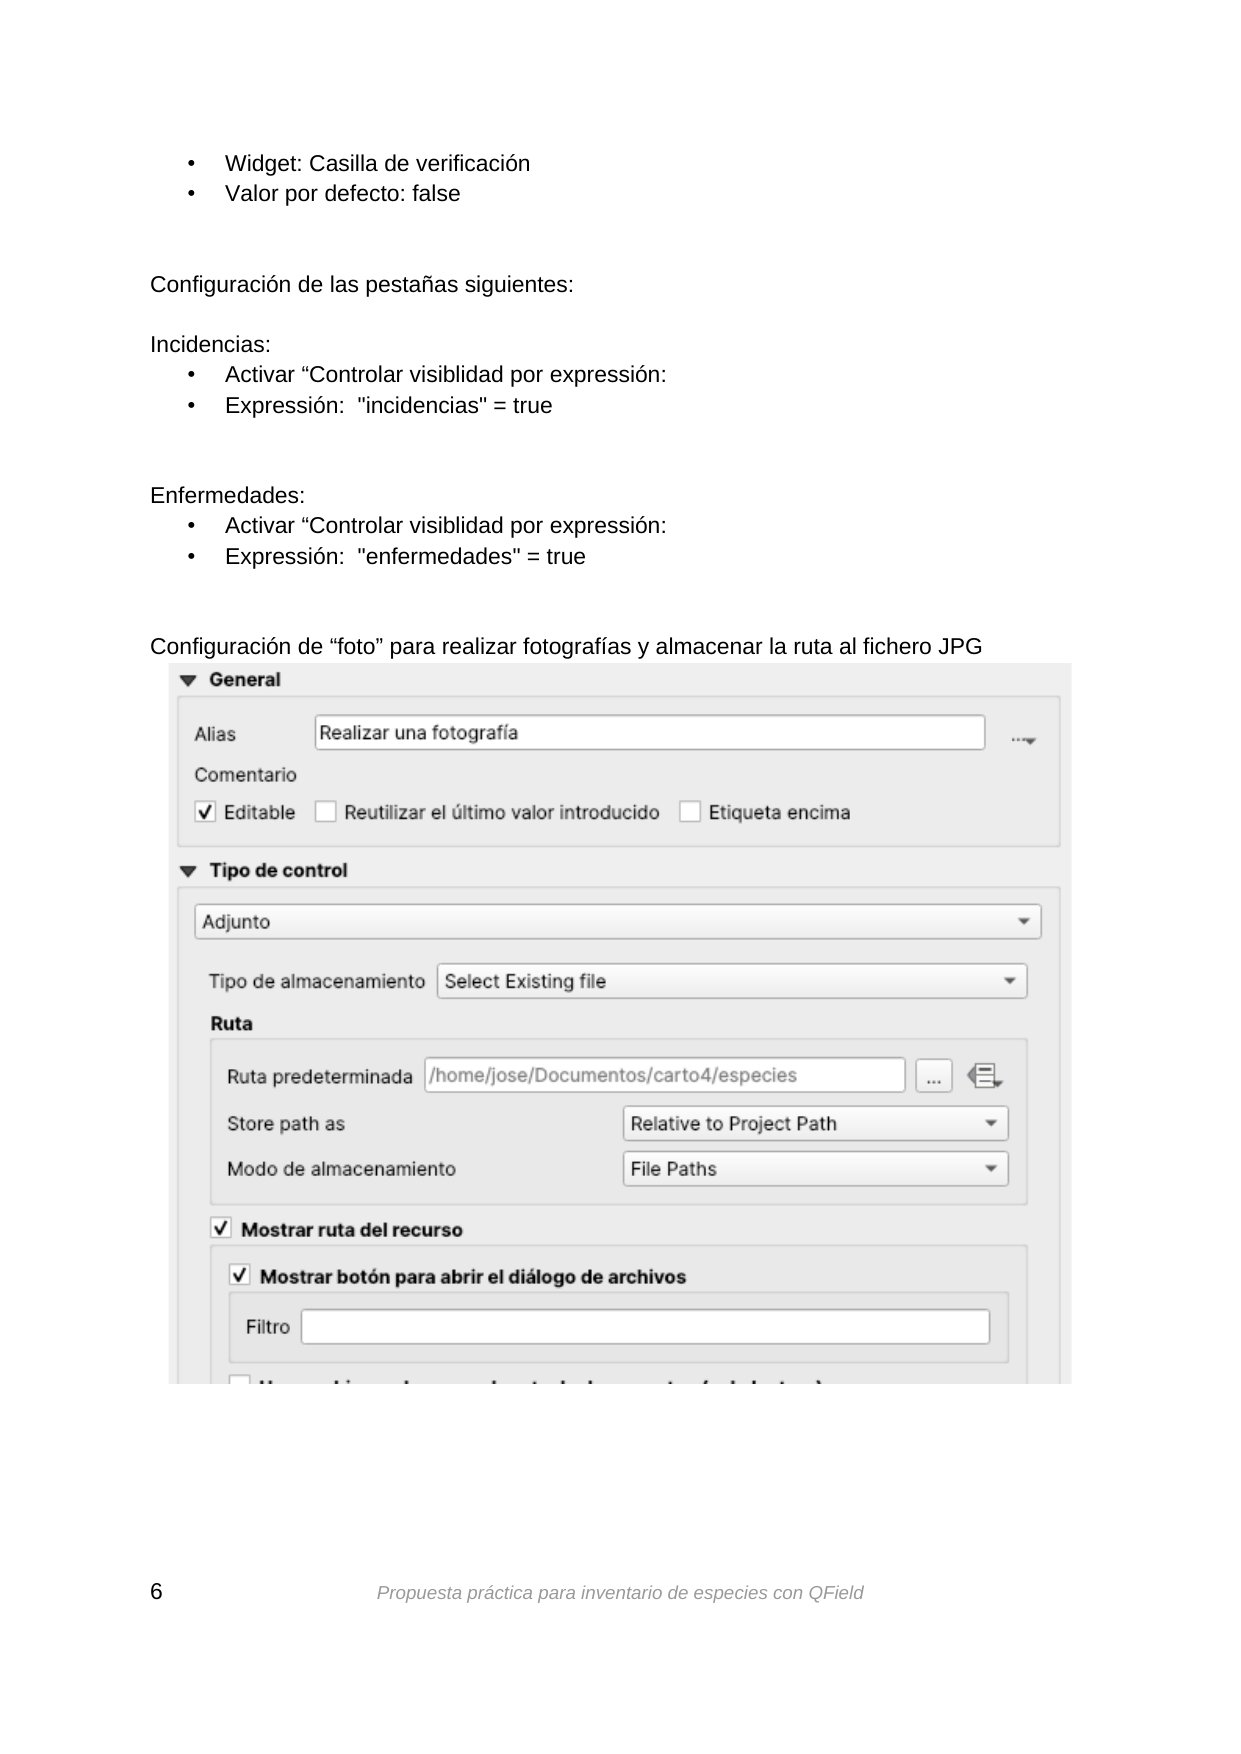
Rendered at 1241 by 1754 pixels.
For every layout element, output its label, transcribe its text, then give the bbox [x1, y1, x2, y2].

list Valor por defecto: false [187, 180, 1090, 207]
text Configuración de “foto” para realizar fotografías y almacenar la ruta al fichero JPG [150, 633, 1090, 660]
list Widget: Casilla de verificación [187, 150, 1090, 176]
picture [168, 663, 1072, 1384]
text Enfermedades: [150, 482, 1090, 509]
list Expressión: "incidencias" = true [187, 392, 1090, 418]
text Incidencias: [150, 331, 1090, 358]
list Activar “Controlar visiblidad por expressión: [187, 512, 1090, 539]
list Expressión: "enfermedades" = true [187, 543, 1090, 569]
text Configuración de las pestañas siguientes: [150, 271, 1090, 297]
list Activar “Controlar visiblidad por expressión: [187, 361, 1090, 388]
